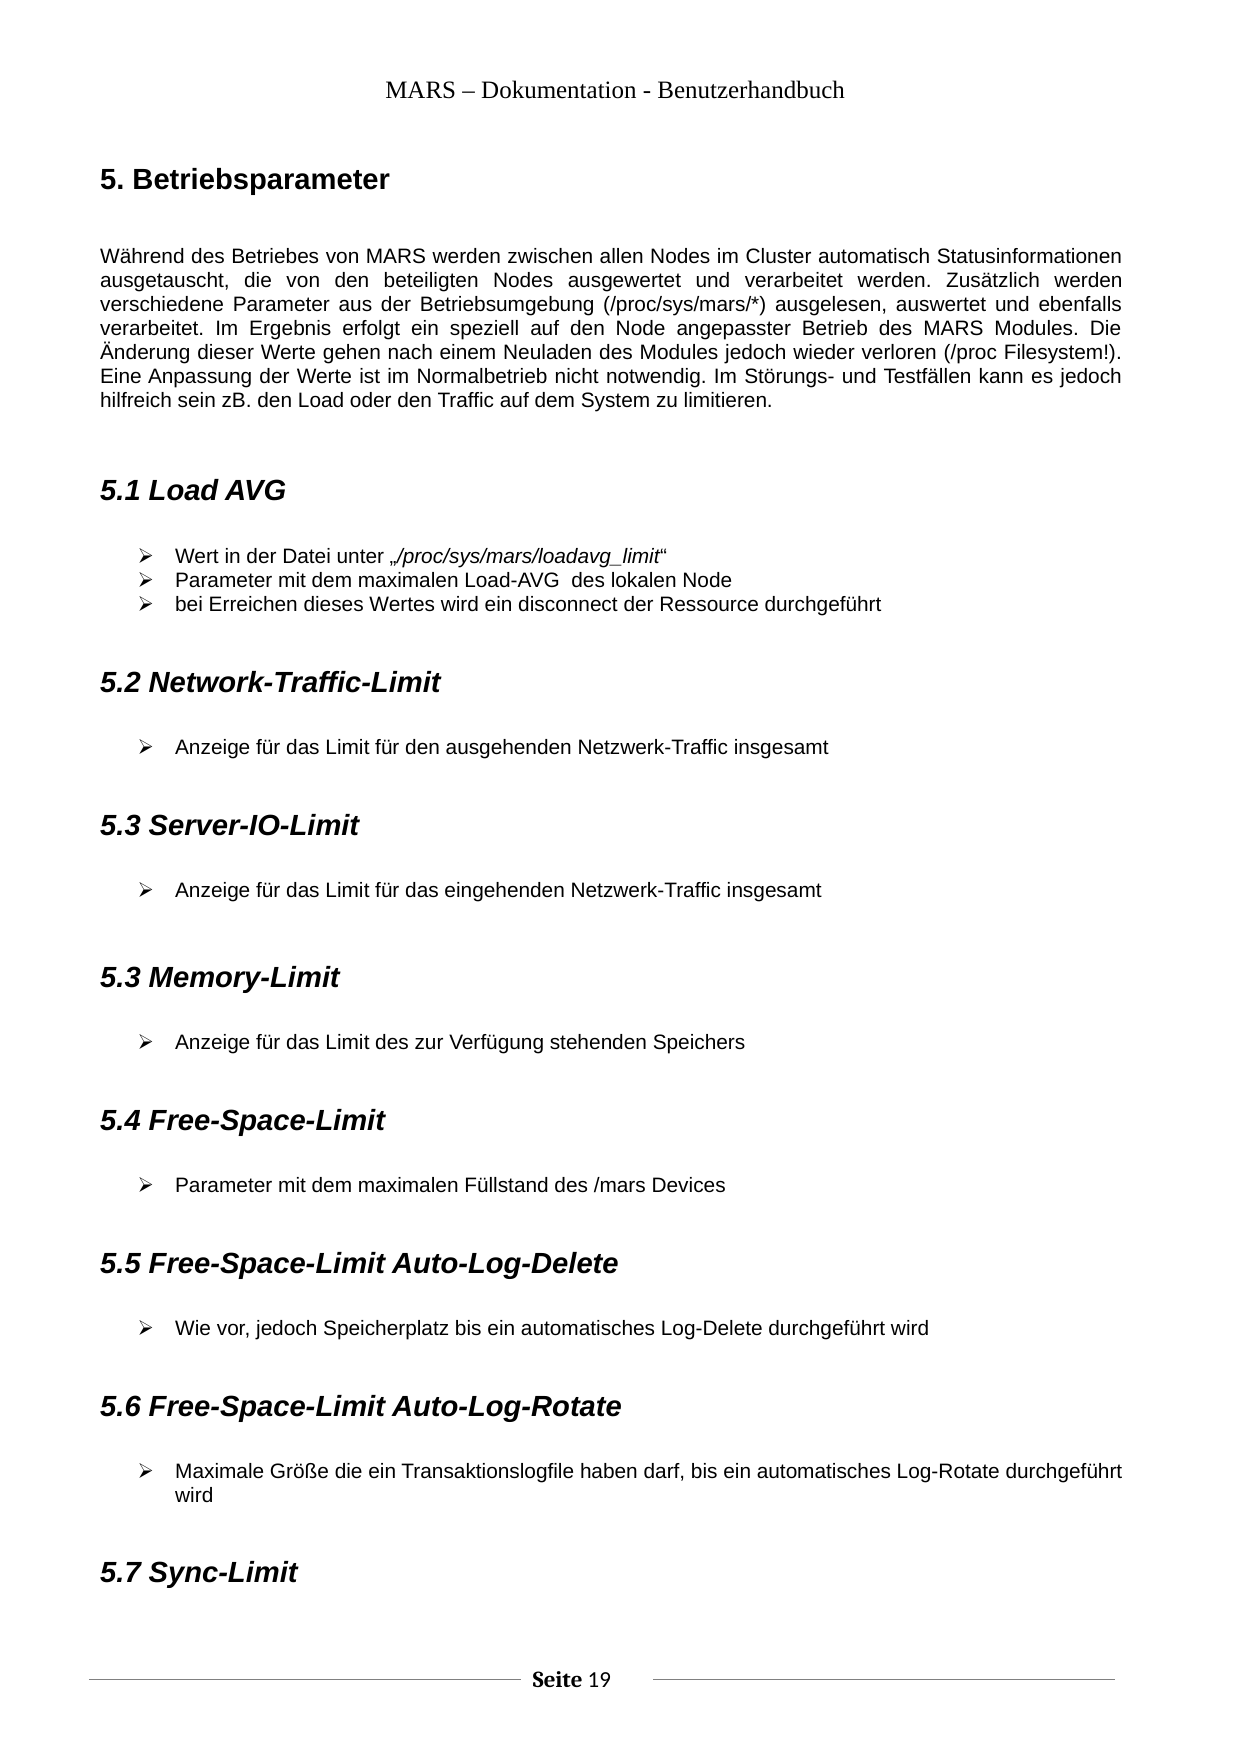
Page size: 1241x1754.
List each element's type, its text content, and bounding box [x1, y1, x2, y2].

list Anzeige für das Limit für den ausgehenden Netzwerk-Traffic insgesamt [137, 734, 1123, 759]
list 5.7 Sync-Limit [62, 1555, 1123, 1589]
subtitle 5.3 Memory-Limit [100, 960, 1123, 994]
subtitle 5.2 Network-Traffic-Limit [100, 664, 1123, 698]
list Anzeige für das Limit des zur Verfügung stehenden Speichers [137, 1030, 1123, 1054]
subtitle 5.5 Free-Space-Limit Auto-Log-Delete [100, 1246, 1123, 1280]
subtitle 5. Betriebsparameter [100, 162, 1123, 195]
subtitle 5.4 Free-Space-Limit [100, 1103, 1123, 1137]
list Parameter mit dem maximalen Füllstand des /mars Devices [137, 1173, 1123, 1197]
list Maximale Größe die ein Transaktionslogfile haben darf, bis ein automatisches Log-Rotate durchgeführt wird [137, 1459, 1123, 1507]
list Wie vor, jedoch Speicherplatz bis ein automatisches Log-Delete durchgeführt wird [137, 1316, 1123, 1340]
text Während des Betriebes von MARS werden zwischen allen Nodes im Cluster automatisch Statusinformationen ausgetauscht, die von den beteiligten Nodes ausgewertet und verarbeitet werden. Zusätzlich werden verschiedene Parameter aus der Betriebsumgebung (/proc/sys/mars/*) ausgelesen, auswertet und ebenfalls verarbeitet. Im Ergebnis erfolgt ein speziell auf den Node angepasster Betrieb des MARS Modules. Die Änderung dieser Werte gehen nach einem Neuladen des Modules jedoch wieder verloren (/proc Filesystem!). Eine Anpassung der Werte ist im Normalbetrieb nicht notwendig. Im Störungs- und Testfällen kann es jedoch hilfreich sein zB. den Load oder den Traffic auf dem System zu limitieren. [100, 244, 1123, 412]
list Wert in der Datei unter „/proc/sys/mars/loadavg_limit“ [137, 543, 1123, 567]
list Anzeige für das Limit für das eingehenden Netzwerk-Traffic insgesamt [137, 878, 1123, 902]
list Parameter mit dem maximalen Load-AVG des lokalen Node [137, 567, 1123, 592]
subtitle 5.1 Load AVG [100, 473, 1123, 507]
subtitle 5.3 Server-IO-Limit [100, 808, 1123, 841]
list bei Erreichen dieses Wertes wird ein disconnect der Ressource durchgeführt [137, 592, 1123, 616]
subtitle 5.6 Free-Space-Limit Auto-Log-Rotate [100, 1389, 1123, 1423]
